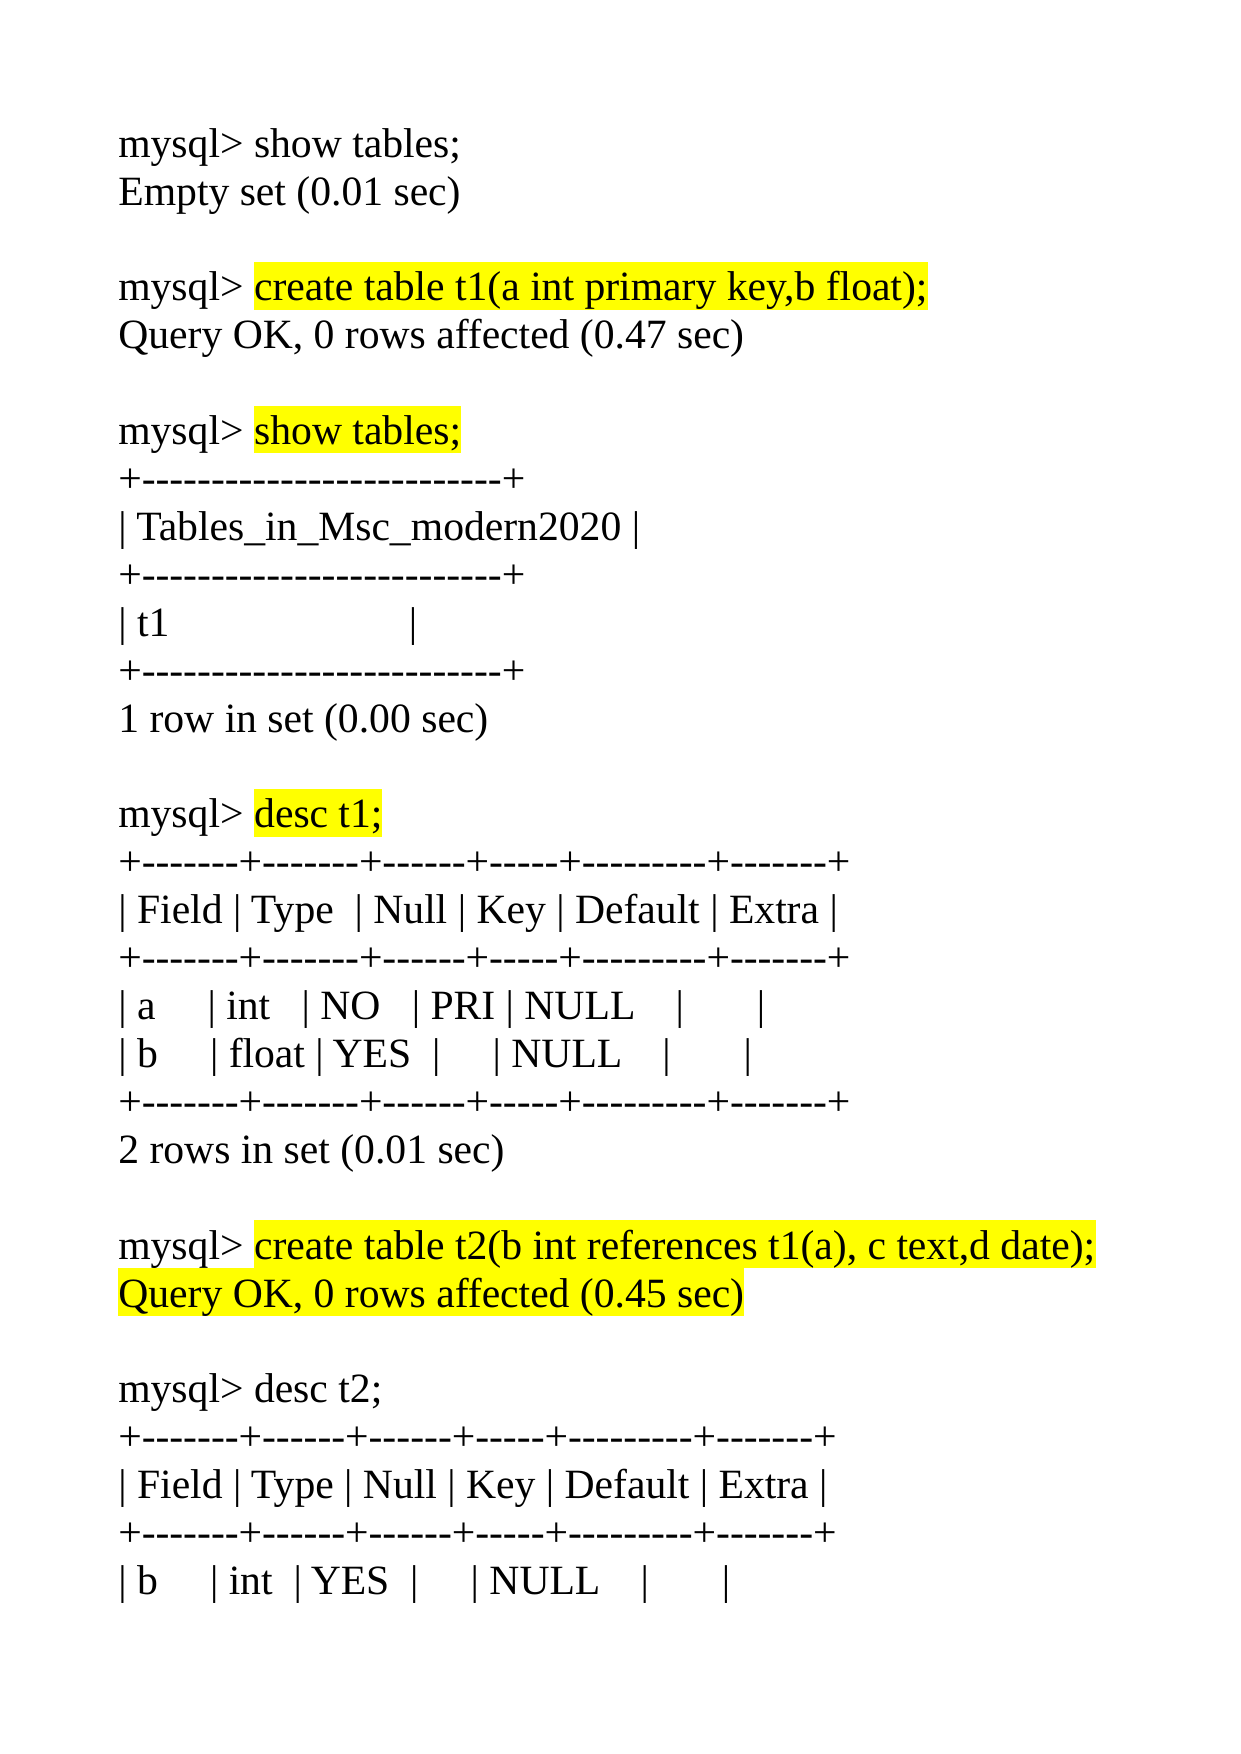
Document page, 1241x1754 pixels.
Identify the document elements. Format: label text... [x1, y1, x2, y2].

text +--------------------------+ [118, 453, 1122, 501]
text Query OK, 0 rows affected (0.45 sec) [118, 1268, 1122, 1316]
text 1 row in set (0.00 sec) [118, 693, 1122, 741]
text mysql> desc t2; [118, 1364, 1122, 1412]
text +-------+------+------+-----+---------+-------+ [118, 1412, 1122, 1460]
text mysql> create table t1(a int primary key,b float); [118, 262, 1122, 310]
text | Tables_in_Msc_modern2020 | [118, 501, 1122, 549]
text | b | int | YES | | NULL | | [118, 1556, 1122, 1603]
text | a | int | NO | PRI | NULL | | [118, 981, 1122, 1028]
text +-------+-------+------+-----+---------+-------+ [118, 837, 1122, 885]
text mysql> desc t1; [118, 789, 1122, 837]
text 2 rows in set (0.01 sec) [118, 1124, 1122, 1172]
text +-------+-------+------+-----+---------+-------+ [118, 1076, 1122, 1124]
text Empty set (0.01 sec) [118, 166, 1122, 214]
text mysql> create table t2(b int references t1(a), c text,d date); [118, 1220, 1122, 1268]
text +--------------------------+ [118, 645, 1122, 693]
text | Field | Type | Null | Key | Default | Extra | [118, 1460, 1122, 1508]
text mysql> show tables; [118, 406, 1122, 453]
text +-------+-------+------+-----+---------+-------+ [118, 933, 1122, 981]
text | b | float | YES | | NULL | | [118, 1028, 1122, 1076]
text | Field | Type | Null | Key | Default | Extra | [118, 885, 1122, 933]
text Query OK, 0 rows affected (0.47 sec) [118, 310, 1122, 358]
text +-------+------+------+-----+---------+-------+ [118, 1508, 1122, 1556]
text | t1 | [118, 597, 1122, 645]
text +--------------------------+ [118, 549, 1122, 597]
text mysql> show tables; [118, 118, 1122, 166]
